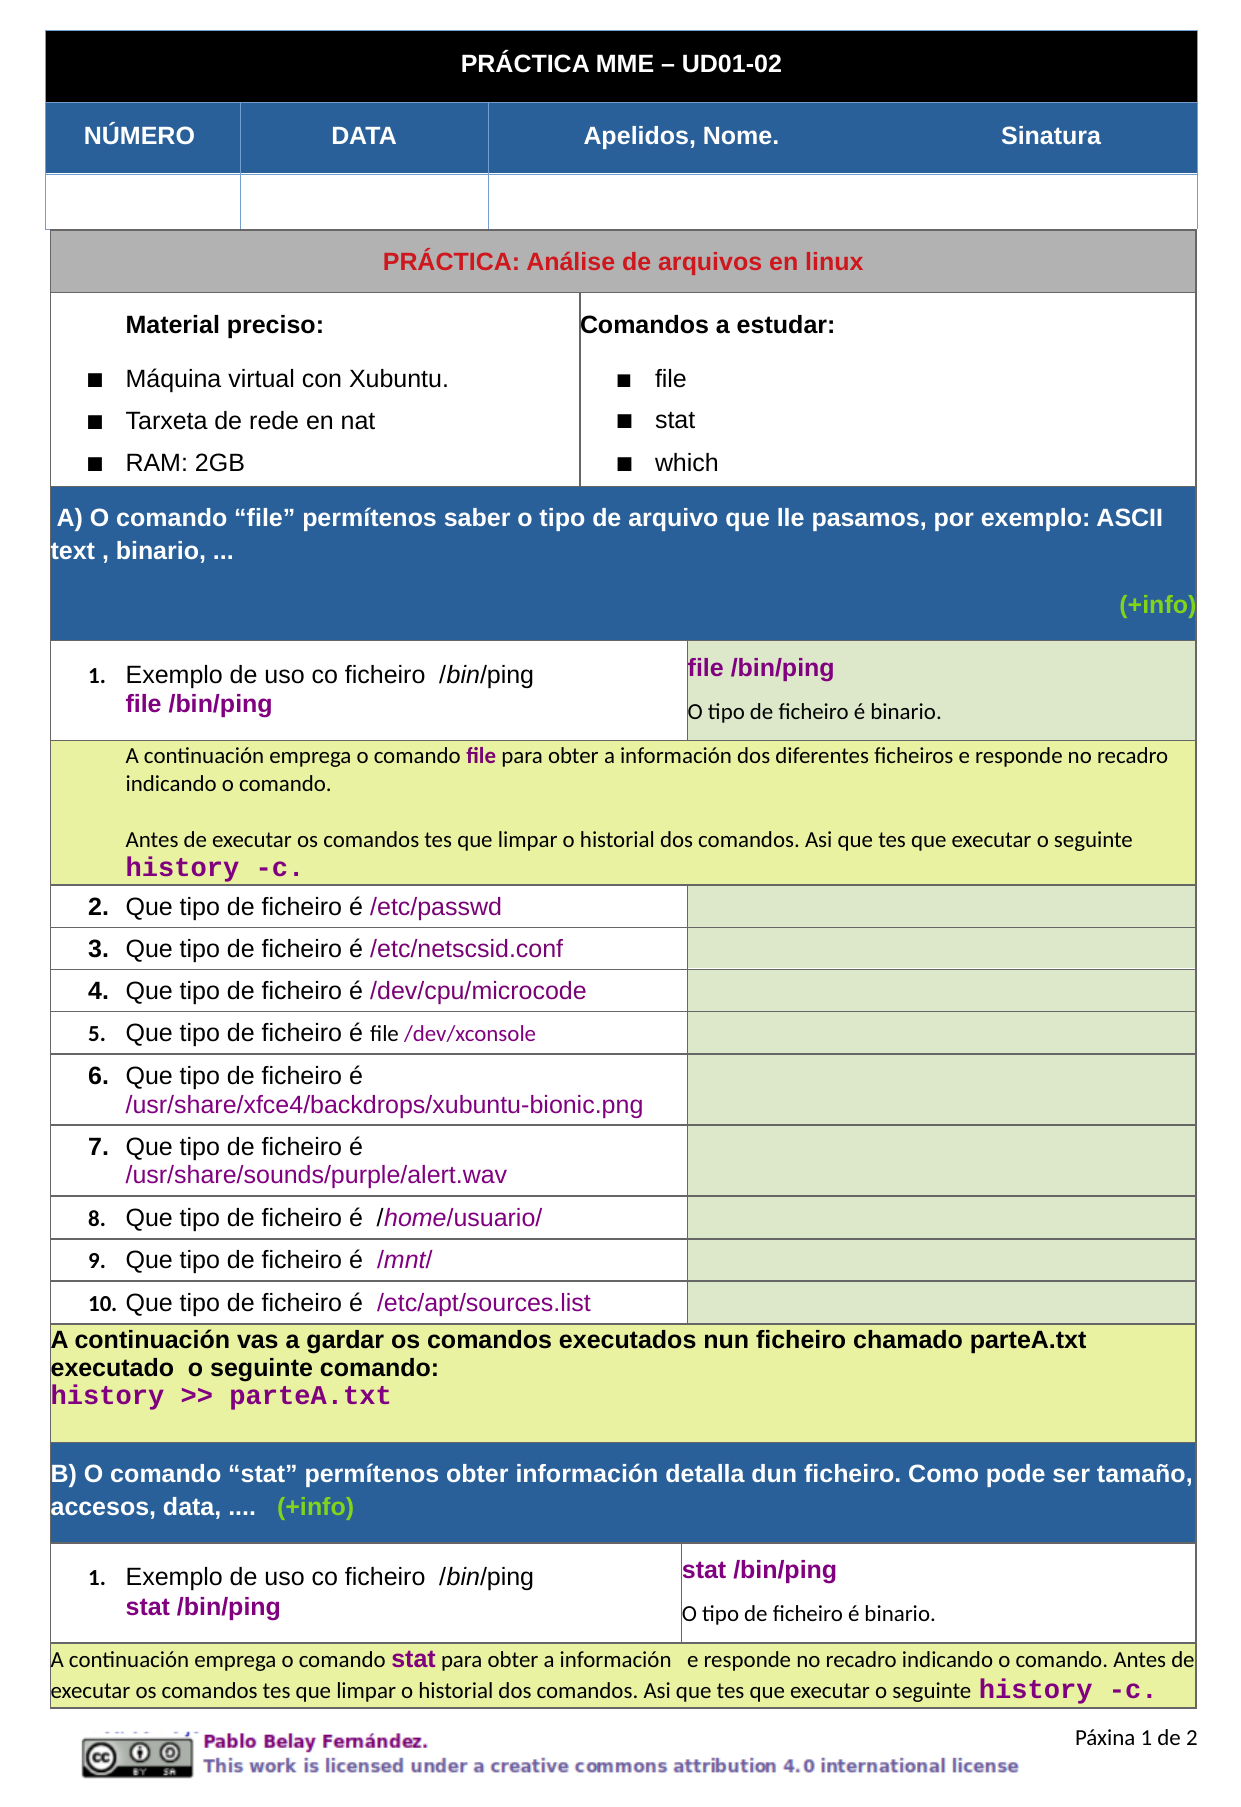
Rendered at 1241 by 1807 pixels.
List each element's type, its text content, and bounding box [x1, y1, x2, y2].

table_cell [688, 886, 1195, 926]
table_cell A continuación vas a gardar os comandos executados nun ficheiro chamado parteA.txt executado o seguinte comando: history >> parteA.txt [51, 1325, 1195, 1442]
table_cell B) O comando “stat” permítenos obter información detalla dun ficheiro. Como pode ser tamaño, accesos, data, .... (+info) [51, 1443, 1195, 1542]
table_cell Que tipo de ficheiro é /etc/netscsid.conf [51, 928, 687, 968]
table_cell Exemplo de uso co ficheiro /bin/ping stat /bin/ping [51, 1544, 681, 1642]
table_cell [688, 928, 1195, 968]
table_header PRÁCTICA MME – UD01-02 [46, 31, 1197, 102]
table_cell [688, 1055, 1195, 1124]
table_cell A continuación emprega o comando file para obter a información dos diferentes ficheiros e responde no recadro indicando o comando. Antes de executar os comandos tes que limpar o historial dos comandos. Asi que tes que executar o seguinte history -c. [51, 741, 1195, 884]
table_cell [46, 175, 240, 229]
table_cell Que tipo de ficheiro é /etc/passwd [51, 886, 687, 926]
table_cell [688, 1240, 1195, 1280]
table_cell Comandos a estudar: file stat which [581, 293, 1195, 486]
table_cell [688, 1012, 1195, 1053]
table_cell [241, 175, 488, 229]
table_cell Que tipo de ficheiro é /etc/apt/sources.list [51, 1282, 687, 1323]
table_cell Que tipo de ficheiro é /dev/cpu/microcode [51, 970, 687, 1011]
table_cell Apelidos, Nome. Sinatura [489, 103, 1197, 173]
table_cell [688, 1197, 1195, 1238]
table_cell file /bin/ping O tipo de ficheiro é binario. [688, 641, 1195, 740]
table_cell Que tipo de ficheiro é /usr/share/sounds/purple/alert.wav [51, 1126, 687, 1195]
table_cell [489, 175, 1197, 229]
table_cell [688, 1126, 1195, 1195]
table_header PRÁCTICA: Análise de arquivos en linux [51, 231, 1195, 292]
table_cell [688, 1282, 1195, 1323]
picture [65, 1722, 1035, 1787]
table_cell NÚMERO [46, 103, 240, 173]
table_cell Exemplo de uso co ficheiro /bin/ping file /bin/ping [51, 641, 687, 740]
table_cell Que tipo de ficheiro é file /dev/xconsole [51, 1012, 687, 1053]
table_cell A continuación emprega o comando stat para obter a información e responde no recadro indicando o comando. Antes de executar os comandos tes que limpar o historial dos comandos. Asi que tes que executar o seguinte history -c. [51, 1644, 1195, 1707]
table_cell Que tipo de ficheiro é /home/usuario/ [51, 1197, 687, 1238]
table_cell Que tipo de ficheiro é /usr/share/xfce4/backdrops/xubuntu-bionic.png [51, 1055, 687, 1124]
table_cell A) O comando “file” permítenos saber o tipo de arquivo que lle pasamos, por exemplo: ASCII text , binario, ... (+info) [51, 487, 1195, 640]
table_cell Que tipo de ficheiro é /mnt/ [51, 1240, 687, 1280]
table_cell stat /bin/ping O tipo de ficheiro é binario. [682, 1544, 1195, 1642]
table_cell Material preciso: Máquina virtual con Xubuntu. Tarxeta de rede en nat RAM: 2GB [51, 293, 579, 486]
table_cell DATA [241, 103, 488, 173]
table_cell [688, 970, 1195, 1011]
